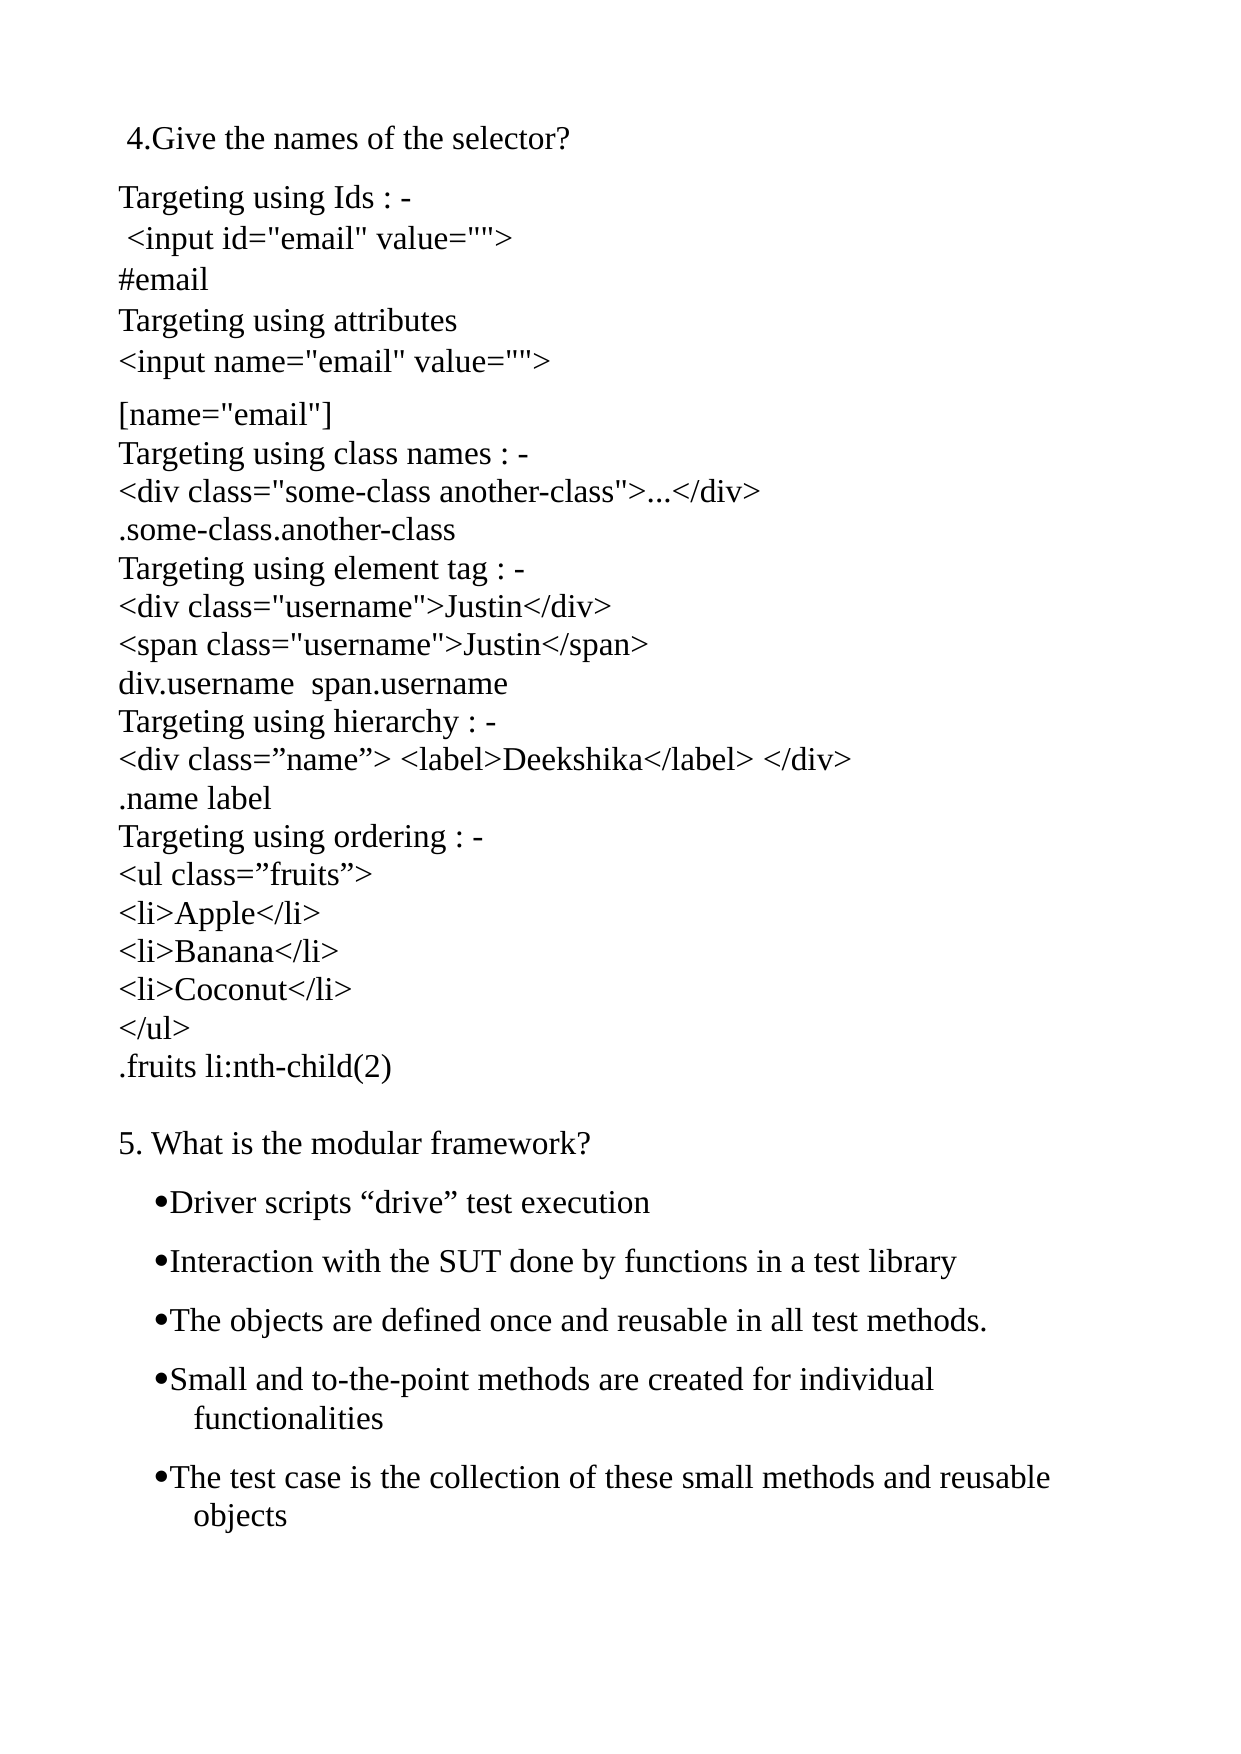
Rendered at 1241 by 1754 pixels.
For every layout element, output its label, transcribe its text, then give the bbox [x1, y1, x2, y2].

text <div class="some-class another-class">...</div> [118, 471, 1122, 509]
list Driver scripts “drive” test execution [156, 1182, 1122, 1220]
text Targeting using element tag : - [118, 548, 1122, 586]
text .name label [118, 778, 1122, 816]
text Targeting using class names : - [118, 433, 1122, 471]
text <li>Banana</li> [118, 931, 1122, 969]
text <div class=”name”> <label>Deekshika</label> </div> [118, 739, 1122, 778]
text Targeting using Ids : - [118, 177, 1122, 216]
text #email [118, 259, 1122, 298]
text .some-class.another-class [118, 509, 1122, 548]
text <ul class=”fruits”> [118, 854, 1122, 893]
text <input id="email" value=""> [118, 218, 1122, 257]
list Small and to-the-point methods are created for individual functionalities [156, 1359, 1122, 1436]
text <li>Coconut</li> [118, 969, 1122, 1008]
text <div class="username">Justin</div> [118, 586, 1122, 624]
text .fruits li:nth-child(2) [118, 1046, 1122, 1084]
list Interaction with the SUT done by functions in a test library [156, 1241, 1122, 1279]
text [name="email"] [118, 394, 1122, 433]
text <li>Apple</li> [118, 893, 1122, 931]
text <span class="username">Justin</span> [118, 624, 1122, 663]
text </ul> [118, 1008, 1122, 1046]
text Targeting using hierarchy : - [118, 701, 1122, 739]
text Targeting using ordering : - [118, 816, 1122, 854]
list The objects are defined once and reusable in all test methods. [156, 1300, 1122, 1339]
text div.username span.username [118, 663, 1122, 701]
text 5. What is the modular framework? [118, 1123, 1122, 1161]
text <input name="email" value=""> [118, 341, 1122, 380]
list The test case is the collection of these small methods and reusable objects [156, 1457, 1122, 1534]
text 4.Give the names of the selector? [118, 118, 1122, 156]
text Targeting using attributes [118, 300, 1122, 339]
